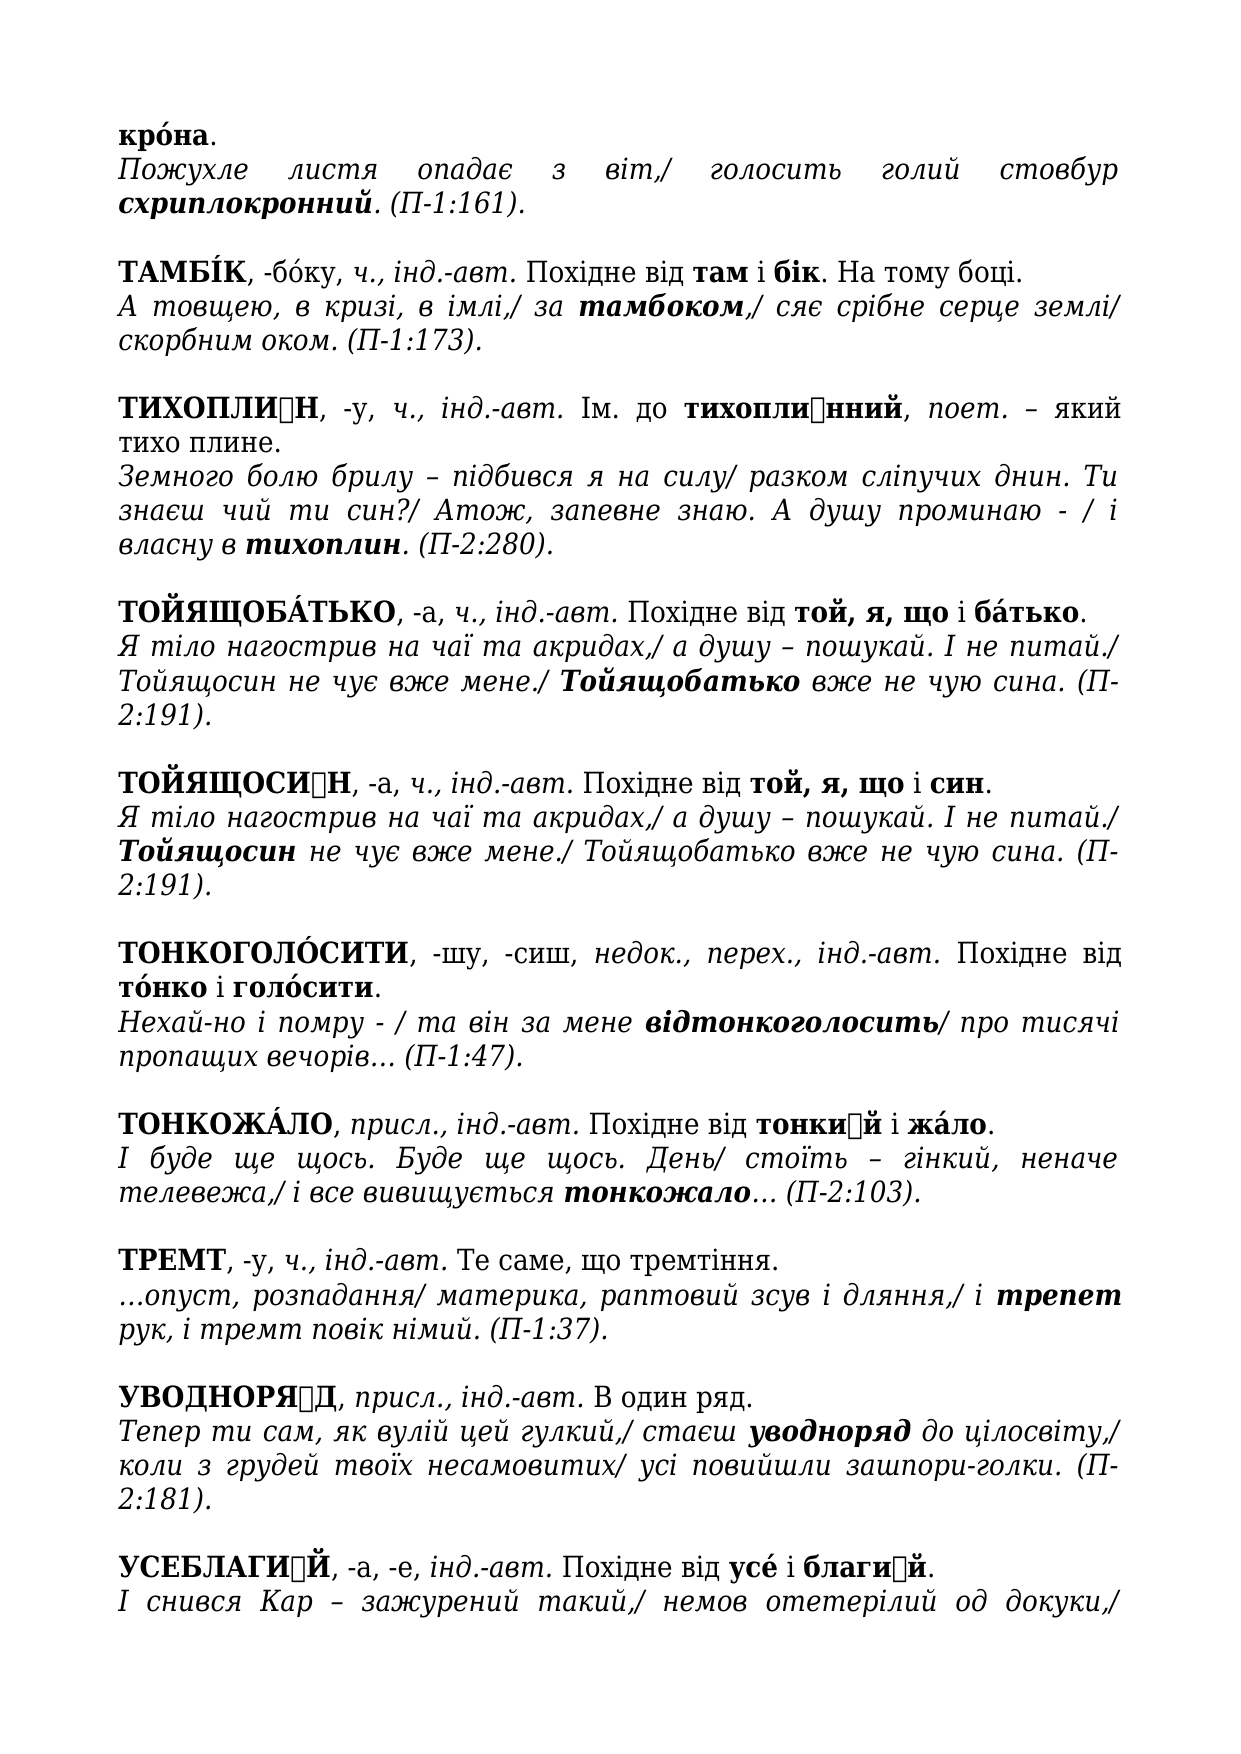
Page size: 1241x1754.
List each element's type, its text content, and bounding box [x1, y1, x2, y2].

text Тихоплин, -у, ч., інд.-авт. Ім. до тихоплинний, поет. – який тихо плине. [118, 391, 1122, 459]
text Тонкожáло, присл., інд.-авт. Похідне від тонкий і жáло. [118, 1107, 1122, 1141]
text І снився Кар – зажурений такий,/ немов отетерілий од докуки,/ [118, 1584, 1122, 1618]
text Тойящобáтько, -а, ч., інд.-авт. Похідне від той, я, що і бáтько. [118, 595, 1122, 630]
text А товщею, в кризі, в імлі,/ за тамбоком,/ сяє срібне серце землі/ скорбним оком. (П-1:173). [118, 289, 1122, 357]
text Тамбíк, -бóку, ч., інд.-авт. Похідне від там і бік. На тому боці. [118, 254, 1122, 289]
text Земного болю брилу – підбився я на силу/ разком сліпучих днин. Ти знаєш чий ти син?/ Атож, запевне знаю. А душу проминаю - / і власну в тихоплин. (П-2:280). [118, 459, 1122, 561]
text І буде ще щось. Буде ще щось. День/ стоїть – гінкий, неначе телевежа,/ і все вивищується тонкожало… (П-2:103). [118, 1141, 1122, 1209]
text Тепер ти сам, як вулій цей гулкий,/ стаєш уводноряд до цілосвіту,/ коли з грудей твоїх несамовитих/ усі повийшли зашпори-голки. (П-2:181). [118, 1414, 1122, 1516]
text …опуст, розпадання/ материка, раптовий зсув і дляння,/ і трепет рук, і тремт повік німий. (П-1:37). [118, 1278, 1122, 1346]
text крóна. [118, 118, 1122, 152]
text Уводноряд, присл., інд.-авт. В один ряд. [118, 1380, 1122, 1414]
text Усеблагий, -а, -е, інд.-авт. Похідне від усé і благий. [118, 1550, 1122, 1584]
text Тонкоголóсити, -шу, -сиш, недок., перех., інд.-авт. Похідне від тóнко і голóсити. [118, 936, 1122, 1005]
text Тремт, -у, ч., інд.-авт. Те саме, що тремтіння. [118, 1243, 1122, 1278]
text Пожухле листя опадає з віт,/ голосить голий стовбур схриплокронний. (П-1:161). [118, 152, 1122, 221]
text Нехай-но і помру - / та він за мене відтонкоголосить/ про тисячі пропащих вечорів… (П-1:47). [118, 1005, 1122, 1073]
text Я тіло нагострив на чаї та акридах,/ а душу – пошукай. І не питай./ Тойящосин не чує вже мене./ Тойящобатько вже не чую сина. (П-2:191). [118, 800, 1122, 902]
text Я тіло нагострив на чаї та акридах,/ а душу – пошукай. І не питай./ Тойящосин не чує вже мене./ Тойящобатько вже не чую сина. (П-2:191). [118, 630, 1122, 732]
text Тойящосин, -а, ч., інд.-авт. Похідне від той, я, що і син. [118, 766, 1122, 800]
